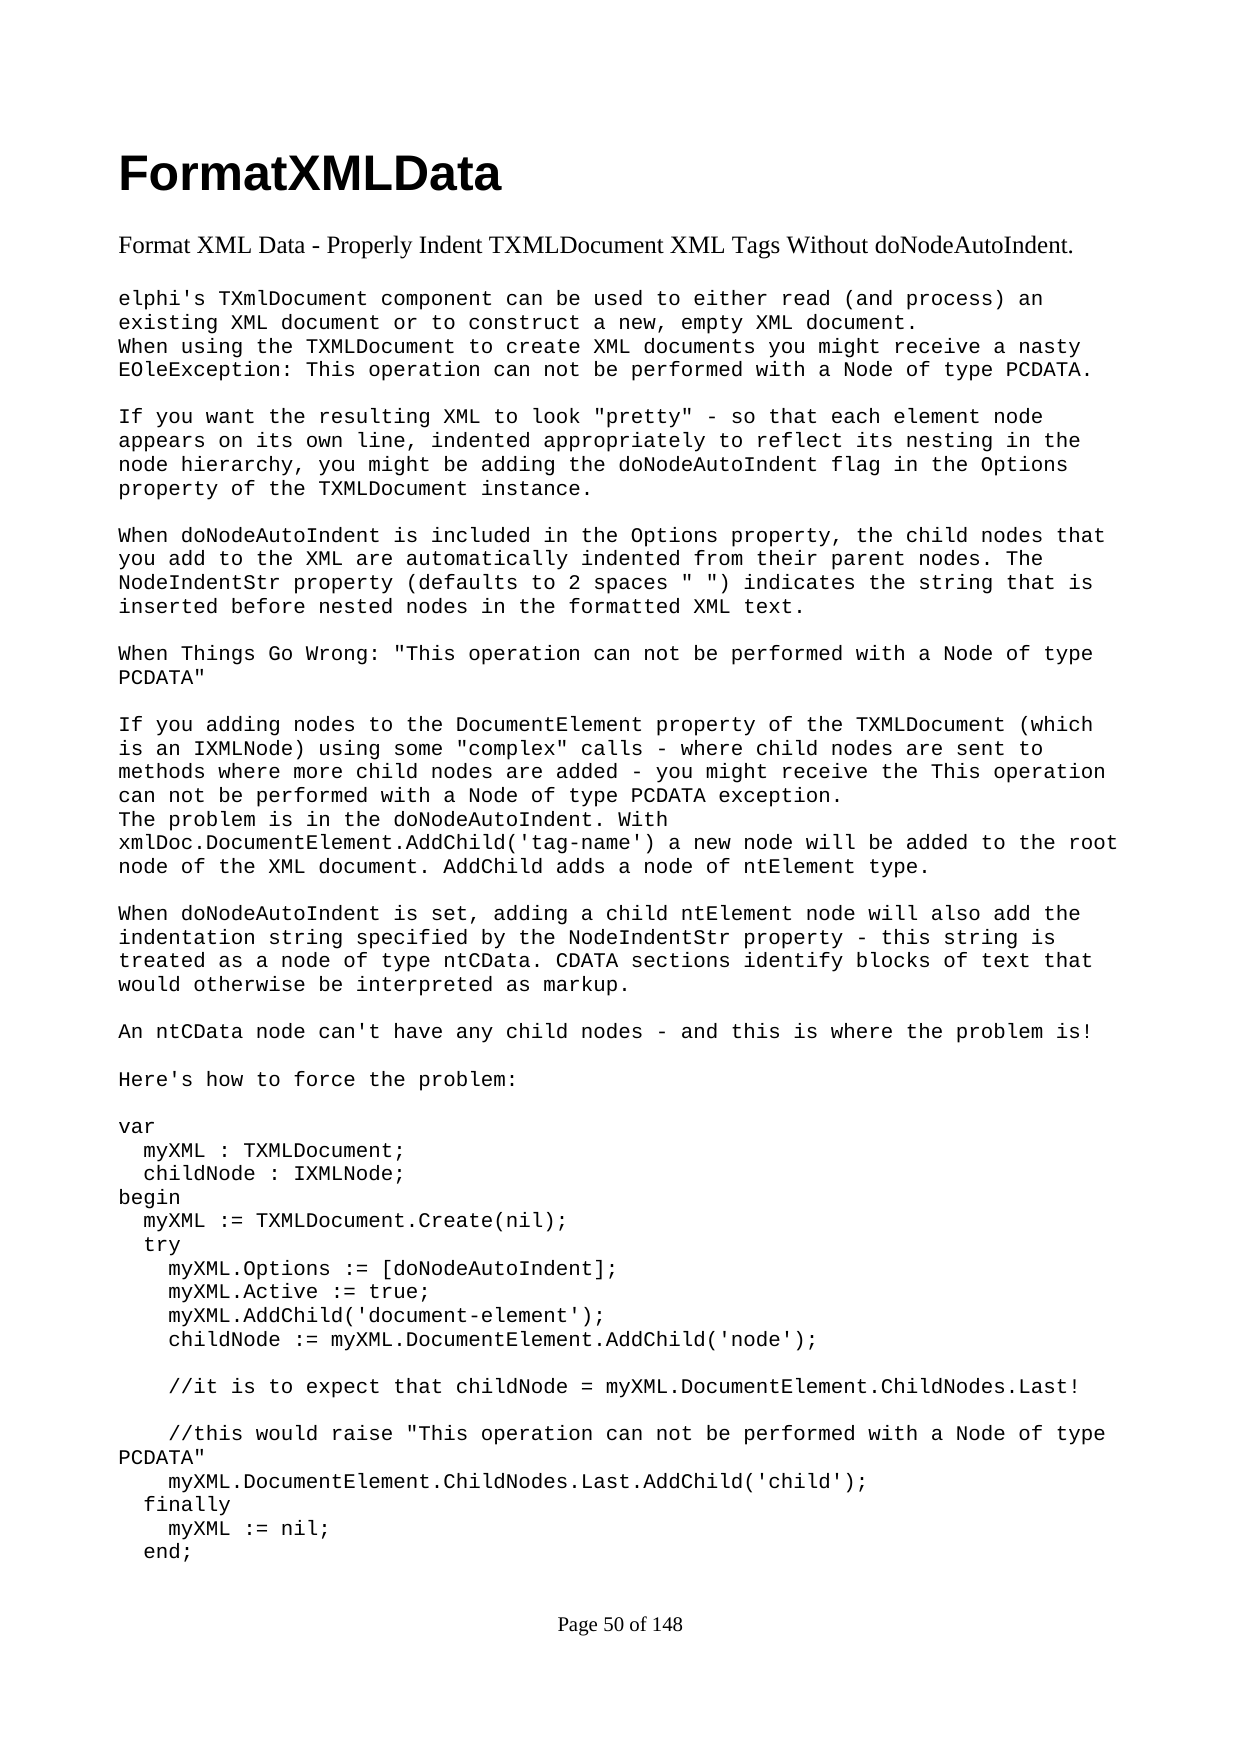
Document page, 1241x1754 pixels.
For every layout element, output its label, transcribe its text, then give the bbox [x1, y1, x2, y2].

text Format XML Data - Properly Indent TXMLDocument XML Tags Without doNodeAutoIndent. [118, 230, 1122, 259]
text myXML.Active := true; [118, 1281, 1122, 1305]
text myXML.AddChild('document-element'); [118, 1305, 1122, 1329]
subtitle FormatXMLData [118, 143, 1122, 201]
text If you adding nodes to the DocumentElement property of the TXMLDocument (which is an IXMLNode) using some "complex" calls - where child nodes are sent to methods where more child nodes are added - you might receive the This operation can not be performed with a Node of type PCDATA exception. [118, 714, 1122, 808]
text myXML.DocumentElement.ChildNodes.Last.AddChild('child'); [118, 1471, 1122, 1494]
text The problem is in the doNodeAutoIndent. With xmlDoc.DocumentElement.AddChild('tag-name') a new node will be added to the root node of the XML document. AddChild adds a node of ntElement type. [118, 808, 1122, 879]
text When using the TXMLDocument to create XML documents you might receive a nasty EOleException: This operation can not be performed with a Node of type PCDATA. [118, 336, 1122, 383]
text When doNodeAutoIndent is set, adding a child ntElement node will also add the indentation string specified by the NodeIndentStr property - this string is treated as a node of type ntCData. CDATA sections identify blocks of text that would otherwise be interpreted as markup. [118, 903, 1122, 998]
text myXML : TXMLDocument; [118, 1139, 1122, 1163]
text myXML := TXMLDocument.Create(nil); [118, 1211, 1122, 1234]
text begin [118, 1187, 1122, 1211]
text end; [118, 1542, 1122, 1565]
text childNode := myXML.DocumentElement.AddChild('node'); [118, 1329, 1122, 1352]
text try [118, 1234, 1122, 1258]
text finally [118, 1494, 1122, 1518]
text myXML.Options := [doNodeAutoIndent]; [118, 1258, 1122, 1281]
text When doNodeAutoIndent is included in the Options property, the child nodes that you add to the XML are automatically indented from their parent nodes. The NodeIndentStr property (defaults to 2 spaces " ") indicates the string that is inserted before nested nodes in the formatted XML text. [118, 525, 1122, 619]
text If you want the resulting XML to look "pretty" - so that each element node appears on its own line, indented appropriately to reflect its nesting in the node hierarchy, you might be adding the doNodeAutoIndent flag in the Options property of the TXMLDocument instance. [118, 407, 1122, 501]
text var [118, 1116, 1122, 1139]
text An ntCData node can't have any child nodes - and this is where the problem is! [118, 1021, 1122, 1045]
text //this would raise "This operation can not be performed with a Node of type PCDATA" [118, 1423, 1122, 1471]
text myXML := nil; [118, 1518, 1122, 1542]
text //it is to expect that childNode = myXML.DocumentElement.ChildNodes.Last! [118, 1376, 1122, 1400]
text childNode : IXMLNode; [118, 1163, 1122, 1187]
text Here's how to force the problem: [118, 1069, 1122, 1092]
text When Things Go Wrong: "This operation can not be performed with a Node of type PCDATA" [118, 643, 1122, 690]
text elphi's TXmlDocument component can be used to either read (and process) an existing XML document or to construct a new, empty XML document. [118, 288, 1122, 336]
